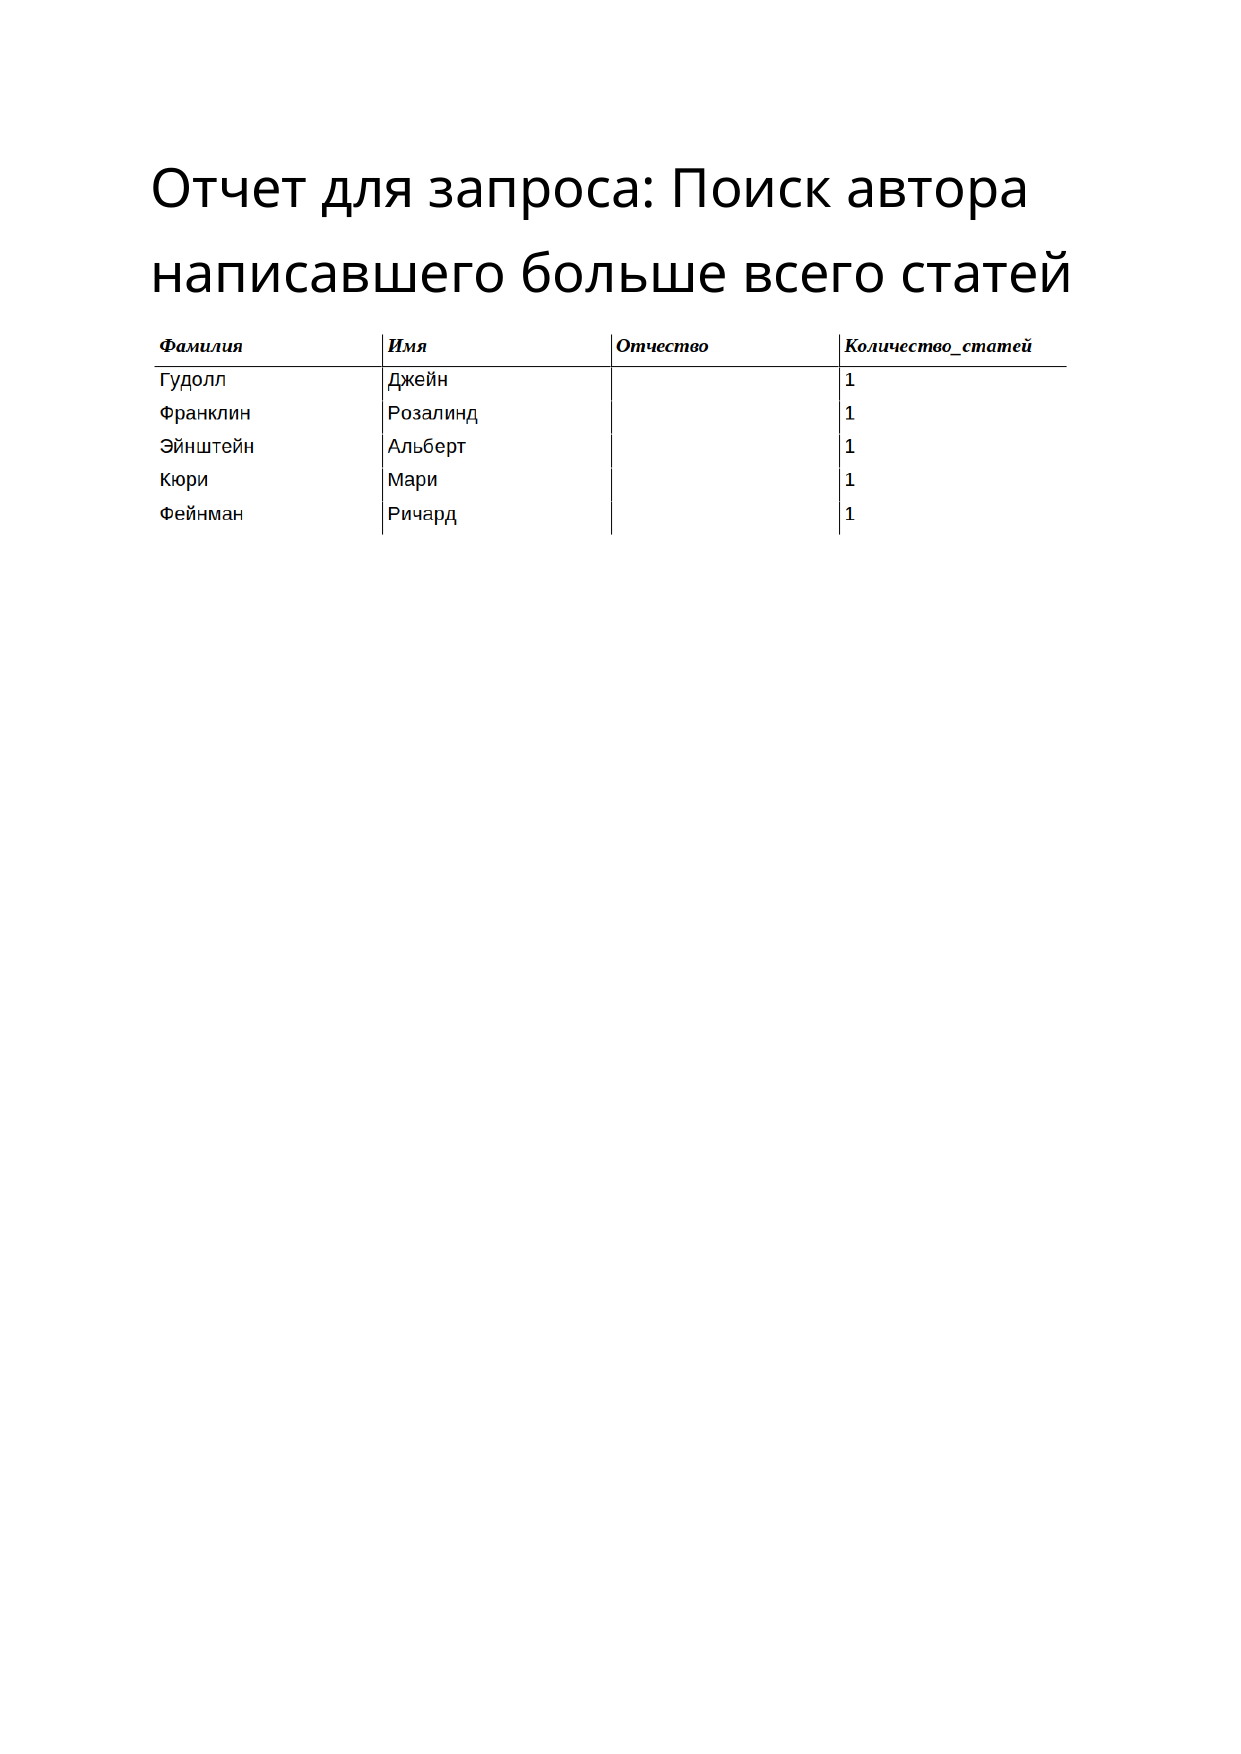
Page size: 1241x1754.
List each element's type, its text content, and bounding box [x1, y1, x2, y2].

text Отчет для запроса: Поиск автора написавшего больше всего статей [150, 150, 1090, 609]
picture [147, 320, 1088, 547]
